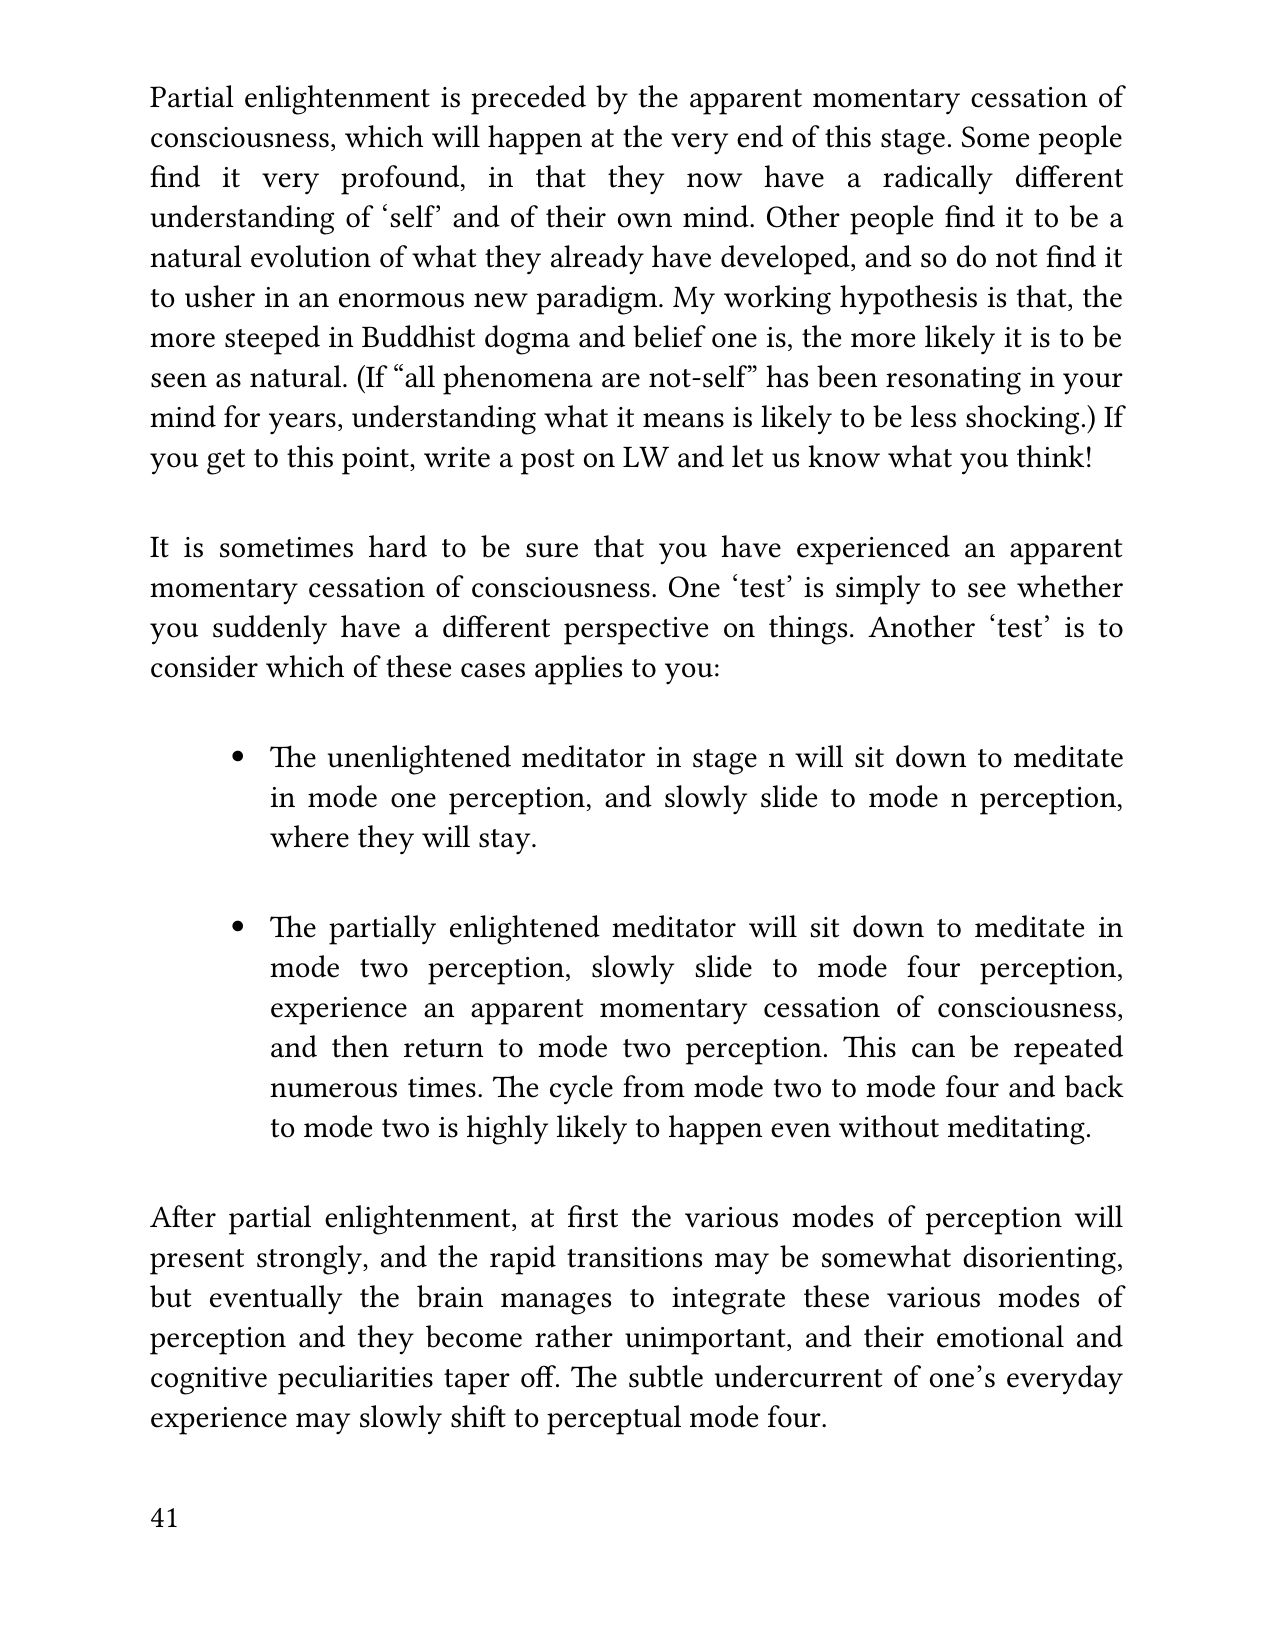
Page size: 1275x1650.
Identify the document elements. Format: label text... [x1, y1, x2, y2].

text Partial enlightenment is preceded by the apparent momentary cessation of consciousness, which will happen at the very end of this stage. Some people find it very profound, in that they now have a radically different understanding of ‘self’ and of their own mind. Other people find it to be a natural evolution of what they already have developed, and so do not find it to usher in an enormous new paradigm. My working hypothesis is that, the more steeped in Buddhist dogma and belief one is, the more likely it is to be seen as natural. (If “all phenomena are not-self” has been resonating in your mind for years, understanding what it means is likely to be less shocking.) If you get to this point, write a post on LW and let us know what you think! [150, 75, 1125, 475]
text After partial enlightenment, at first the various modes of perception will present strongly, and the rapid transitions may be somewhat disorienting, but eventually the brain manages to integrate these various modes of perception and they become rather unimportant, and their emotional and cognitive peculiarities taper off. The subtle undercurrent of one’s everyday experience may slowly shift to perceptual mode four. [150, 1195, 1125, 1435]
list The partially enlightened meditator will sit down to meditate in mode two perception, slowly slide to mode four perception, experience an apparent momentary cessation of consciousness, and then return to mode two perception. This can be repeated numerous times. The cycle from mode two to mode four and back to mode two is highly likely to happen even without meditating. [232, 905, 1125, 1145]
text It is sometimes hard to be sure that you have experienced an apparent momentary cessation of consciousness. One ‘test’ is simply to see whether you suddenly have a different perspective on things. Another ‘test’ is to consider which of these cases applies to you: [150, 525, 1125, 685]
list The unenlightened meditator in stage n will sit down to meditate in mode one perception, and slowly slide to mode n perception, where they will stay. [232, 735, 1125, 855]
